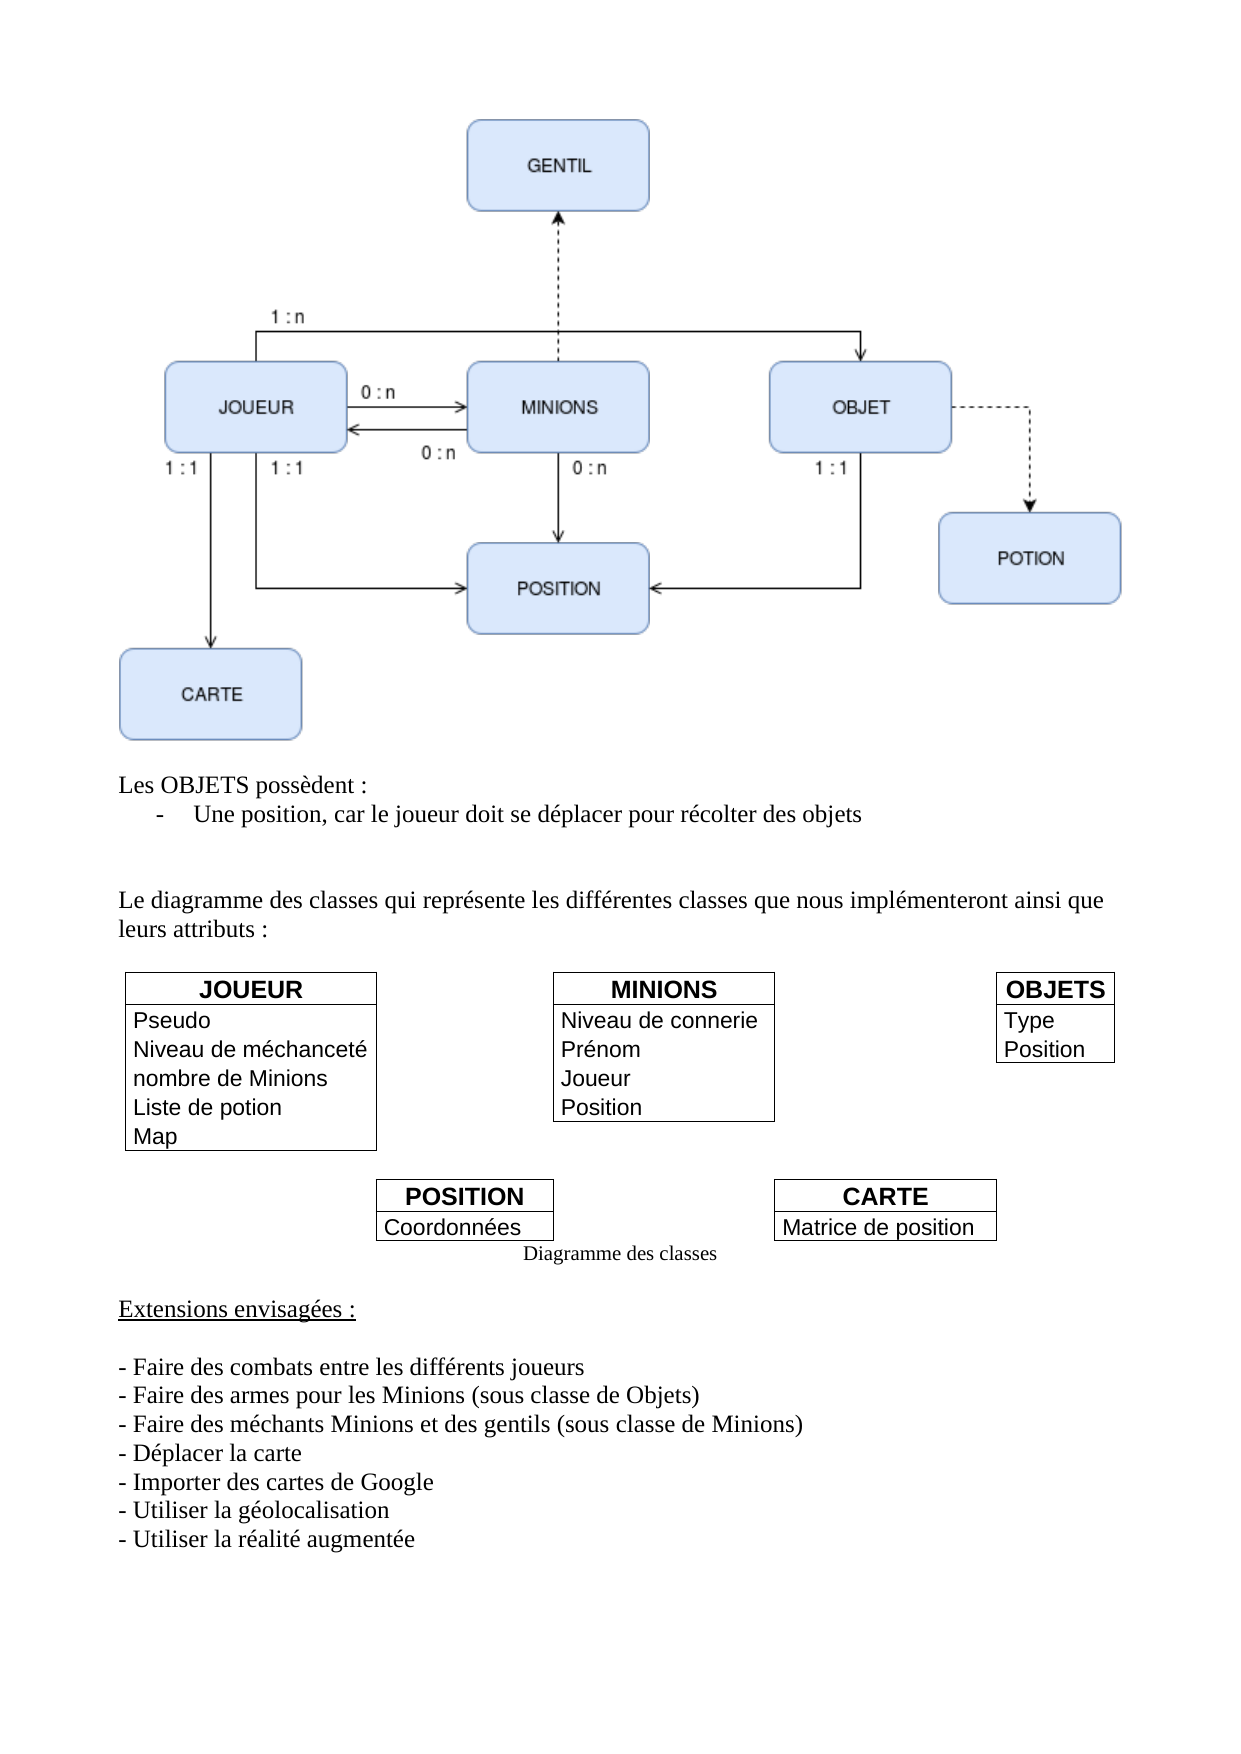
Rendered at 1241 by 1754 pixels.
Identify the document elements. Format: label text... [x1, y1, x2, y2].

text - Faire des combats entre les différents joueurs [118, 1352, 1122, 1380]
table_cell [553, 1122, 775, 1150]
table_header [775, 972, 996, 1004]
table_cell [554, 1211, 774, 1240]
table_cell [775, 1091, 996, 1121]
table_cell Niveau de connerie [554, 1005, 774, 1033]
table_cell [553, 1150, 775, 1179]
table_cell POSITION [377, 1180, 553, 1211]
table_cell [775, 1062, 996, 1091]
table_cell [997, 1211, 1114, 1240]
table_cell [775, 1150, 996, 1179]
table_cell [997, 1179, 1114, 1211]
text - Faire des armes pour les Minions (sous classe de Objets) [118, 1380, 1122, 1409]
list Une position, car le joueur doit se déplacer pour récolter des objets [156, 799, 1122, 828]
table_cell [996, 1091, 1114, 1121]
table_cell Niveau de méchanceté [126, 1033, 376, 1062]
table_cell [126, 1211, 376, 1240]
table_cell [377, 1091, 553, 1121]
table_cell [554, 1179, 774, 1211]
table_cell Prénom [554, 1033, 774, 1062]
table_cell [377, 1121, 553, 1150]
table_header MINIONS [554, 973, 774, 1004]
text Extensions envisagées : [118, 1294, 1122, 1323]
text - Déplacer la carte [118, 1438, 1122, 1467]
table_cell Matrice de position [775, 1212, 996, 1240]
table_header [377, 972, 553, 1004]
table_cell CARTE [775, 1180, 996, 1211]
table_header OBJETS [997, 973, 1114, 1004]
table_cell Position [997, 1033, 1114, 1062]
table_cell [377, 1062, 553, 1091]
table_cell Pseudo [126, 1005, 376, 1033]
text Le diagramme des classes qui représente les différentes classes que nous implémenteront ainsi que leurs attributs : [118, 885, 1122, 943]
table_cell Position [554, 1091, 774, 1121]
table_cell Coordonnées [377, 1212, 553, 1240]
text Diagramme des classes [118, 1241, 1122, 1265]
table_cell [996, 1150, 1114, 1179]
table_cell [996, 1063, 1114, 1091]
table_cell nombre de Minions [126, 1062, 376, 1091]
table_cell [996, 1121, 1114, 1150]
text - Utiliser la géolocalisation [118, 1495, 1122, 1524]
table_cell Joueur [554, 1062, 774, 1091]
text Les OBJETS possèdent : [118, 770, 1122, 799]
table_cell [377, 1004, 553, 1033]
table_cell [775, 1033, 996, 1062]
table_cell [775, 1121, 996, 1150]
table_cell Liste de potion [126, 1091, 376, 1121]
table_cell [126, 1179, 376, 1211]
table_cell [377, 1033, 553, 1062]
table_cell Type [997, 1005, 1114, 1033]
text - Importer des cartes de Google [118, 1467, 1122, 1495]
table_cell [126, 1151, 376, 1179]
text - Faire des méchants Minions et des gentils (sous classe de Minions) [118, 1409, 1122, 1438]
table_cell Map [126, 1121, 376, 1150]
text - Utiliser la réalité augmentée [118, 1524, 1122, 1553]
table_cell [775, 1004, 996, 1033]
table_header JOUEUR [126, 973, 376, 1004]
table_cell [376, 1150, 553, 1179]
